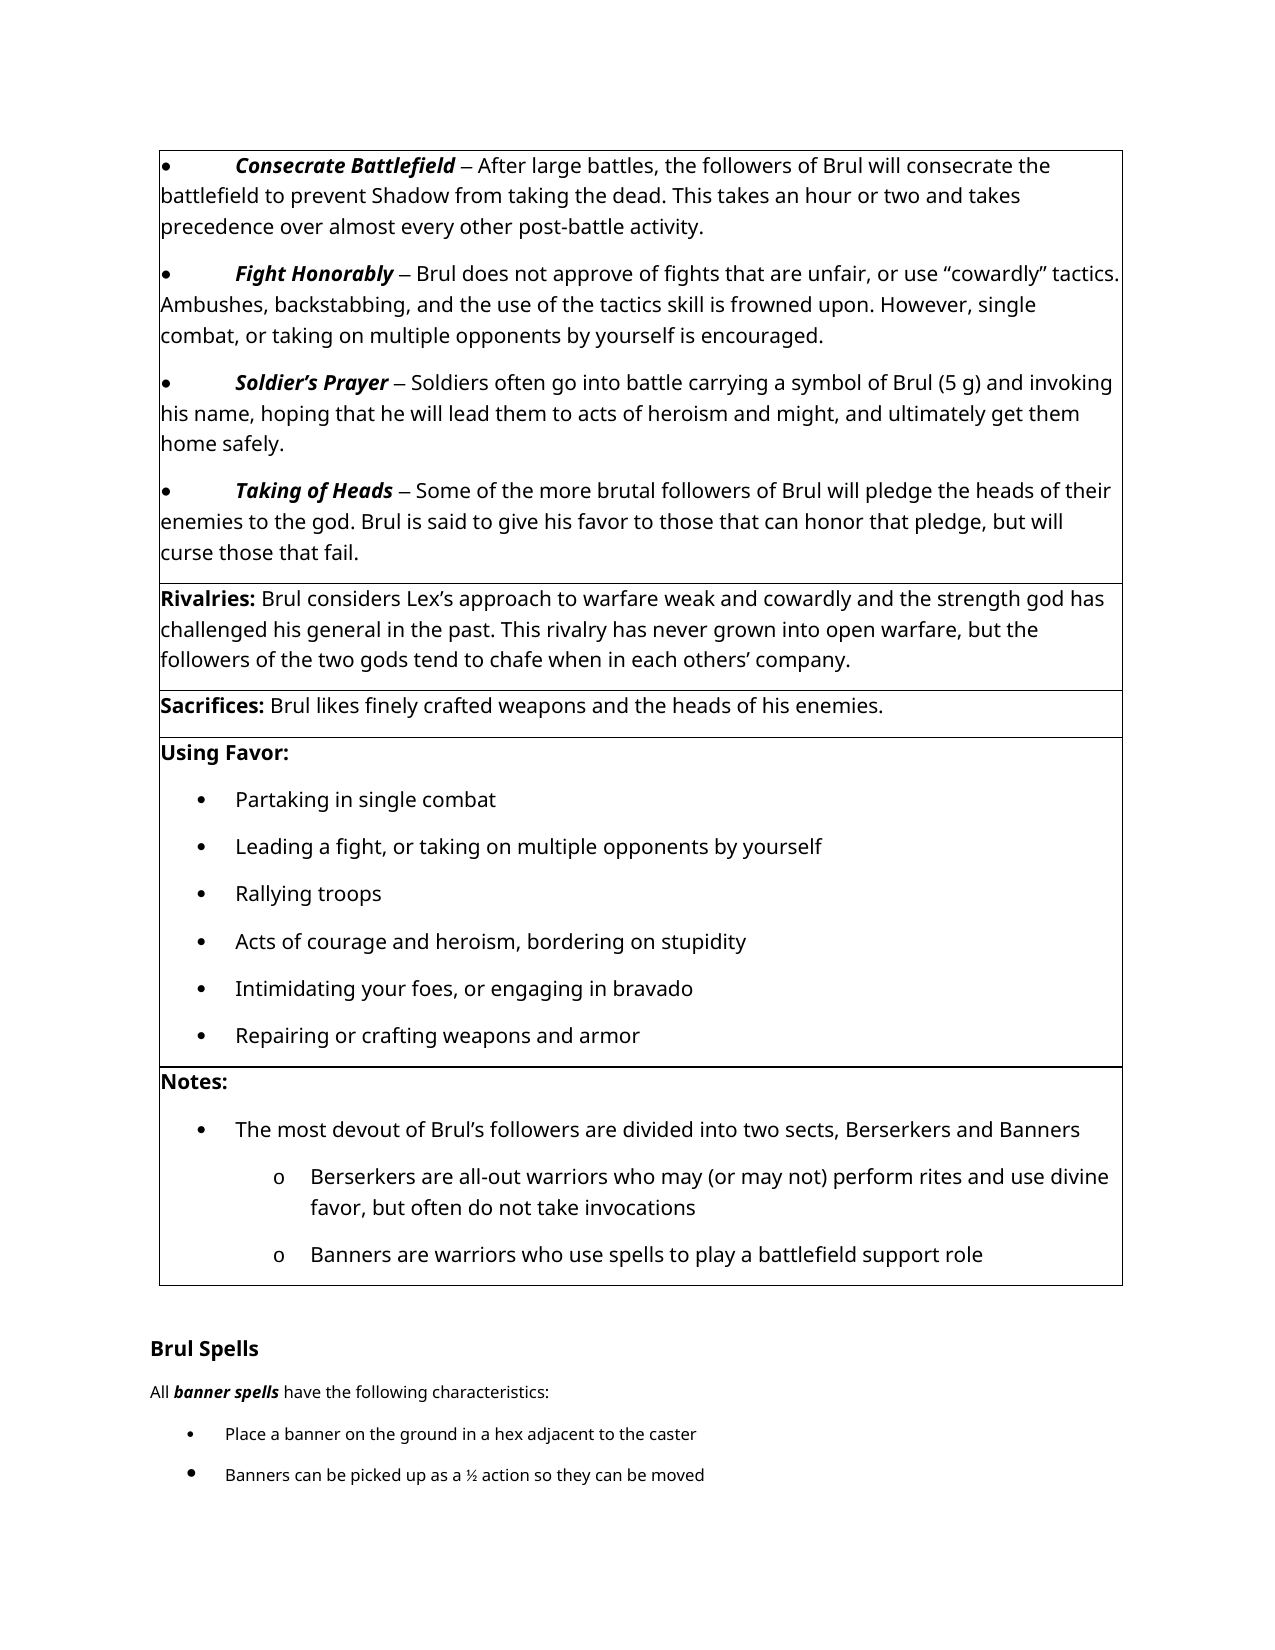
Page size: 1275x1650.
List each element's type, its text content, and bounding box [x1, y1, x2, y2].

table_cell Notes: The most devout of Brul’s followers are divided into two sects, Berserkers and Banners Berserkers are all-out warriors who may (or may not) perform rites and use divine favor, but often do not take invocations Banners are warriors who use spells to play a battlefield support role [160, 1068, 1122, 1285]
list Place a banner on the ground in a hex adjacent to the caster [187, 1422, 1125, 1445]
table_cell Sacrifices: Brul likes finely crafted weapons and the heads of his enemies. [160, 691, 1122, 737]
text All banner spells have the following characteristics: [150, 1381, 1125, 1404]
table_cell Using Favor: Partaking in single combat Leading a fight, or taking on multiple opponents by yourself Rallying troops Acts of courage and heroism, bordering on stupidity Intimidating your foes, or engaging in bravado Repairing or crafting weapons and armor [160, 738, 1122, 1066]
table_cell Rivalries: Brul considers Lex’s approach to warfare weak and cowardly and the strength god has challenged his general in the past. This rivalry has never grown into open warfare, but the followers of the two gods tend to chafe when in each others’ company. [160, 584, 1122, 690]
list Banners can be picked up as a ½ action so they can be moved [187, 1463, 1125, 1486]
table_cell Rites and Duties: Consecrate Battlefield – After large battles, the followers of Brul will consecrate the battlefield to prevent Shadow from taking the dead. This takes an hour or two and takes precedence over almost every other post-battle activity. Fight Honorably – Brul does not approve of fights that are unfair, or use “cowardly” tactics. Ambushes, backstabbing, and the use of the tactics skill is frowned upon. However, single combat, or taking on multiple opponents by yourself is encouraged. Soldier’s Prayer – Soldiers often go into battle carrying a symbol of Brul (5 g) and invoking his name, hoping that he will lead them to acts of heroism and might, and ultimately get them home safely. Taking of Heads – Some of the more brutal followers of Brul will pledge the heads of their enemies to the god. Brul is said to give his favor to those that can honor that pledge, but will curse those that fail. [160, 151, 1122, 583]
text Brul Spells [150, 1334, 1125, 1362]
